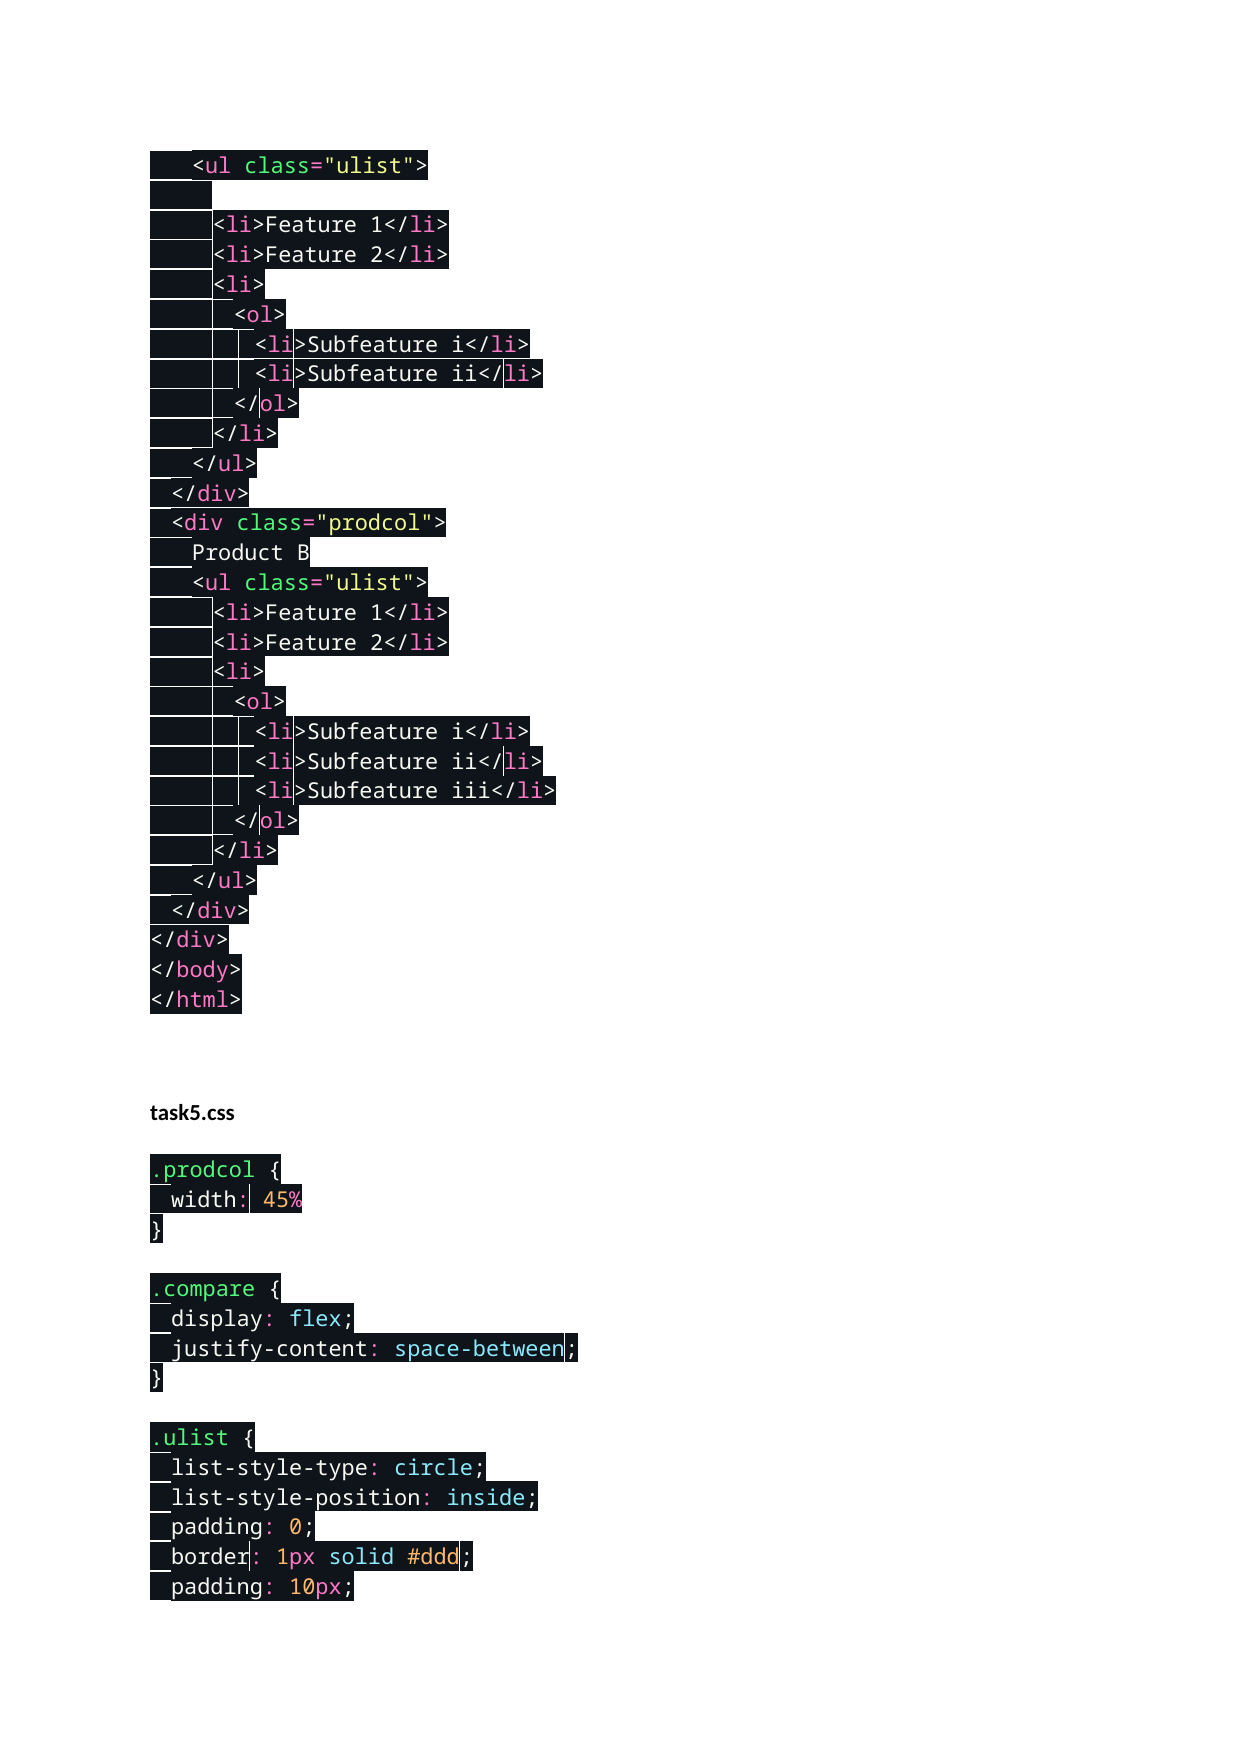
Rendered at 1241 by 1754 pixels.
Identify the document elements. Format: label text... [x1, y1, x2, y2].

text Product B [150, 537, 1090, 567]
text } [150, 1362, 1090, 1392]
text <ul class="ulist"> [150, 567, 1090, 597]
text justify-content: space-between; [150, 1333, 1090, 1362]
text <ol> [150, 299, 1090, 329]
text task5.css [150, 1098, 1090, 1126]
text <ol> [150, 686, 1090, 716]
text <div class="prodcol"> [150, 507, 1090, 537]
text </ol> [150, 388, 1090, 418]
text </div> [150, 895, 1090, 924]
text </html> [150, 984, 1090, 1014]
text <li>Feature 1</li> [150, 209, 1090, 239]
text </ul> [150, 448, 1090, 478]
text <li>Subfeature iii</li> [150, 776, 1090, 805]
text </div> [150, 478, 1090, 507]
text <li> [150, 656, 1090, 686]
text <li>Subfeature i</li> [150, 716, 1090, 746]
text border: 1px solid #ddd; [150, 1541, 1090, 1571]
text } [150, 1213, 1090, 1243]
text padding: 0; [150, 1511, 1090, 1541]
text list-style-position: inside; [150, 1481, 1090, 1511]
text .ulist { [150, 1422, 1090, 1452]
text </li> [150, 418, 1090, 448]
text </body> [150, 954, 1090, 984]
text width: 45% [150, 1184, 1090, 1213]
text padding: 10px; [150, 1571, 1090, 1601]
text .compare { [150, 1273, 1090, 1303]
text <li> [150, 269, 1090, 299]
text <ul class="ulist"> [150, 150, 1090, 180]
text list-style-type: circle; [150, 1452, 1090, 1481]
text <li>Feature 2</li> [150, 239, 1090, 269]
text </li> [150, 835, 1090, 865]
text <li>Subfeature i</li> [150, 329, 1090, 358]
text <li>Feature 1</li> [150, 597, 1090, 627]
text <li>Subfeature ii</li> [150, 358, 1090, 388]
text </ul> [150, 865, 1090, 895]
text <li>Subfeature ii</li> [150, 746, 1090, 776]
text <li>Feature 2</li> [150, 627, 1090, 656]
text </div> [150, 924, 1090, 954]
text </ol> [150, 805, 1090, 835]
text .prodcol { [150, 1154, 1090, 1184]
text display: flex; [150, 1303, 1090, 1333]
